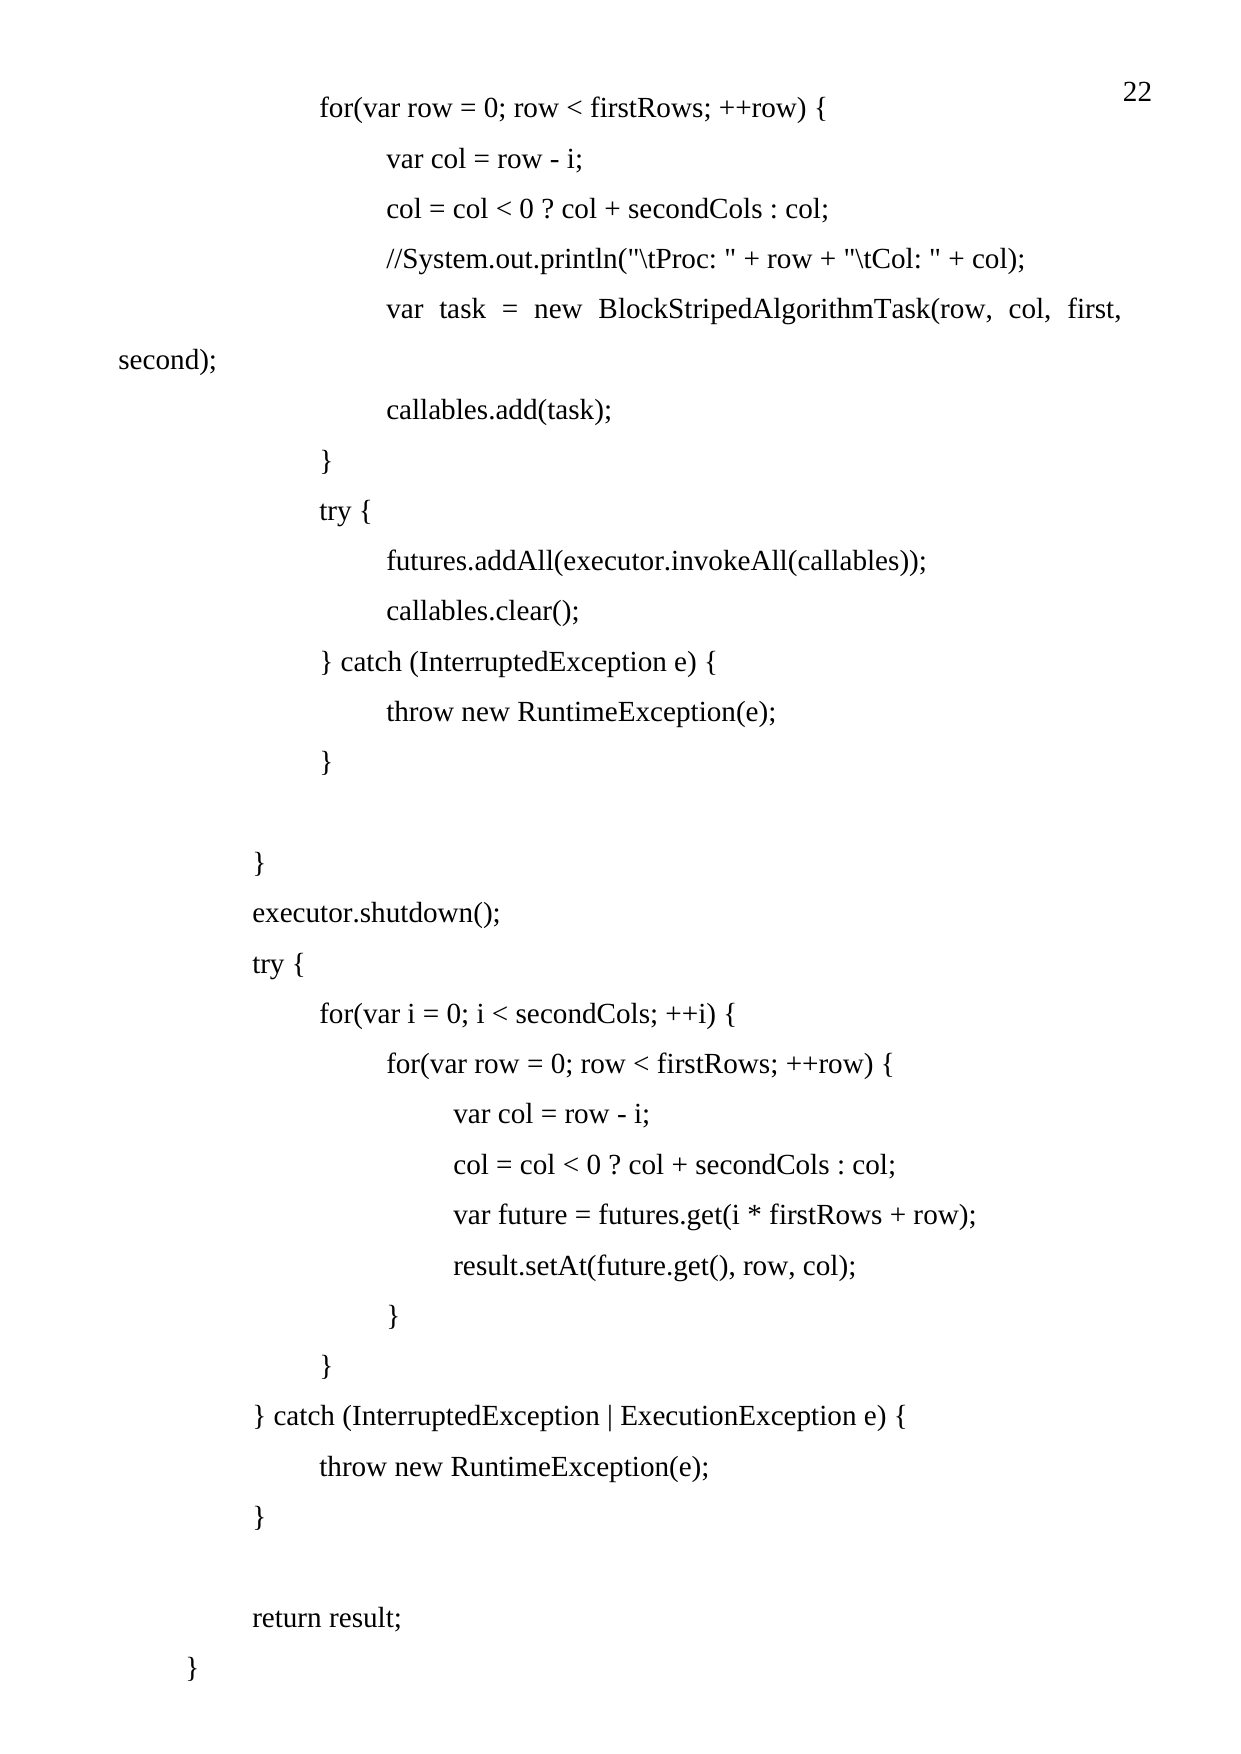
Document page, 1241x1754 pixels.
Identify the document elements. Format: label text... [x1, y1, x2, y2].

text return result; [118, 1600, 1122, 1633]
text futures.addAll(executor.invokeAll(callables)); [118, 543, 1122, 577]
text var col = row - i; [118, 1097, 1122, 1130]
text for(var i = 0; i < secondCols; ++i) { [118, 996, 1122, 1029]
text col = col < 0 ? col + secondCols : col; [118, 1147, 1122, 1181]
text result.setAt(future.get(), row, col); [118, 1248, 1122, 1281]
text try { [118, 493, 1122, 526]
text throw new RuntimeException(e); [118, 1449, 1122, 1482]
text try { [118, 946, 1122, 979]
text executor.shutdown(); [118, 895, 1122, 929]
text } [118, 845, 1122, 879]
text } catch (InterruptedException e) { [118, 644, 1122, 677]
text throw new RuntimeException(e); [118, 694, 1122, 728]
text } [118, 443, 1122, 476]
text var col = row - i; [118, 141, 1122, 174]
text } [118, 1298, 1122, 1331]
text col = col < 0 ? col + secondCols : col; [118, 191, 1122, 224]
text var task = new BlockStripedAlgorithmTask(row, col, first, second); [118, 292, 1122, 376]
text for(var row = 0; row < firstRows; ++row) { [118, 90, 1122, 124]
text callables.clear(); [118, 593, 1122, 627]
text callables.add(task); [118, 392, 1122, 426]
text } [118, 744, 1122, 778]
text //System.out.println("\tProc: " + row + "\tCol: " + col); [118, 241, 1122, 275]
text } [118, 1348, 1122, 1382]
text var future = futures.get(i * firstRows + row); [118, 1197, 1122, 1231]
text } [118, 1650, 1122, 1684]
text } [118, 1499, 1122, 1533]
text } catch (InterruptedException | ExecutionException e) { [118, 1398, 1122, 1432]
text for(var row = 0; row < firstRows; ++row) { [118, 1046, 1122, 1080]
